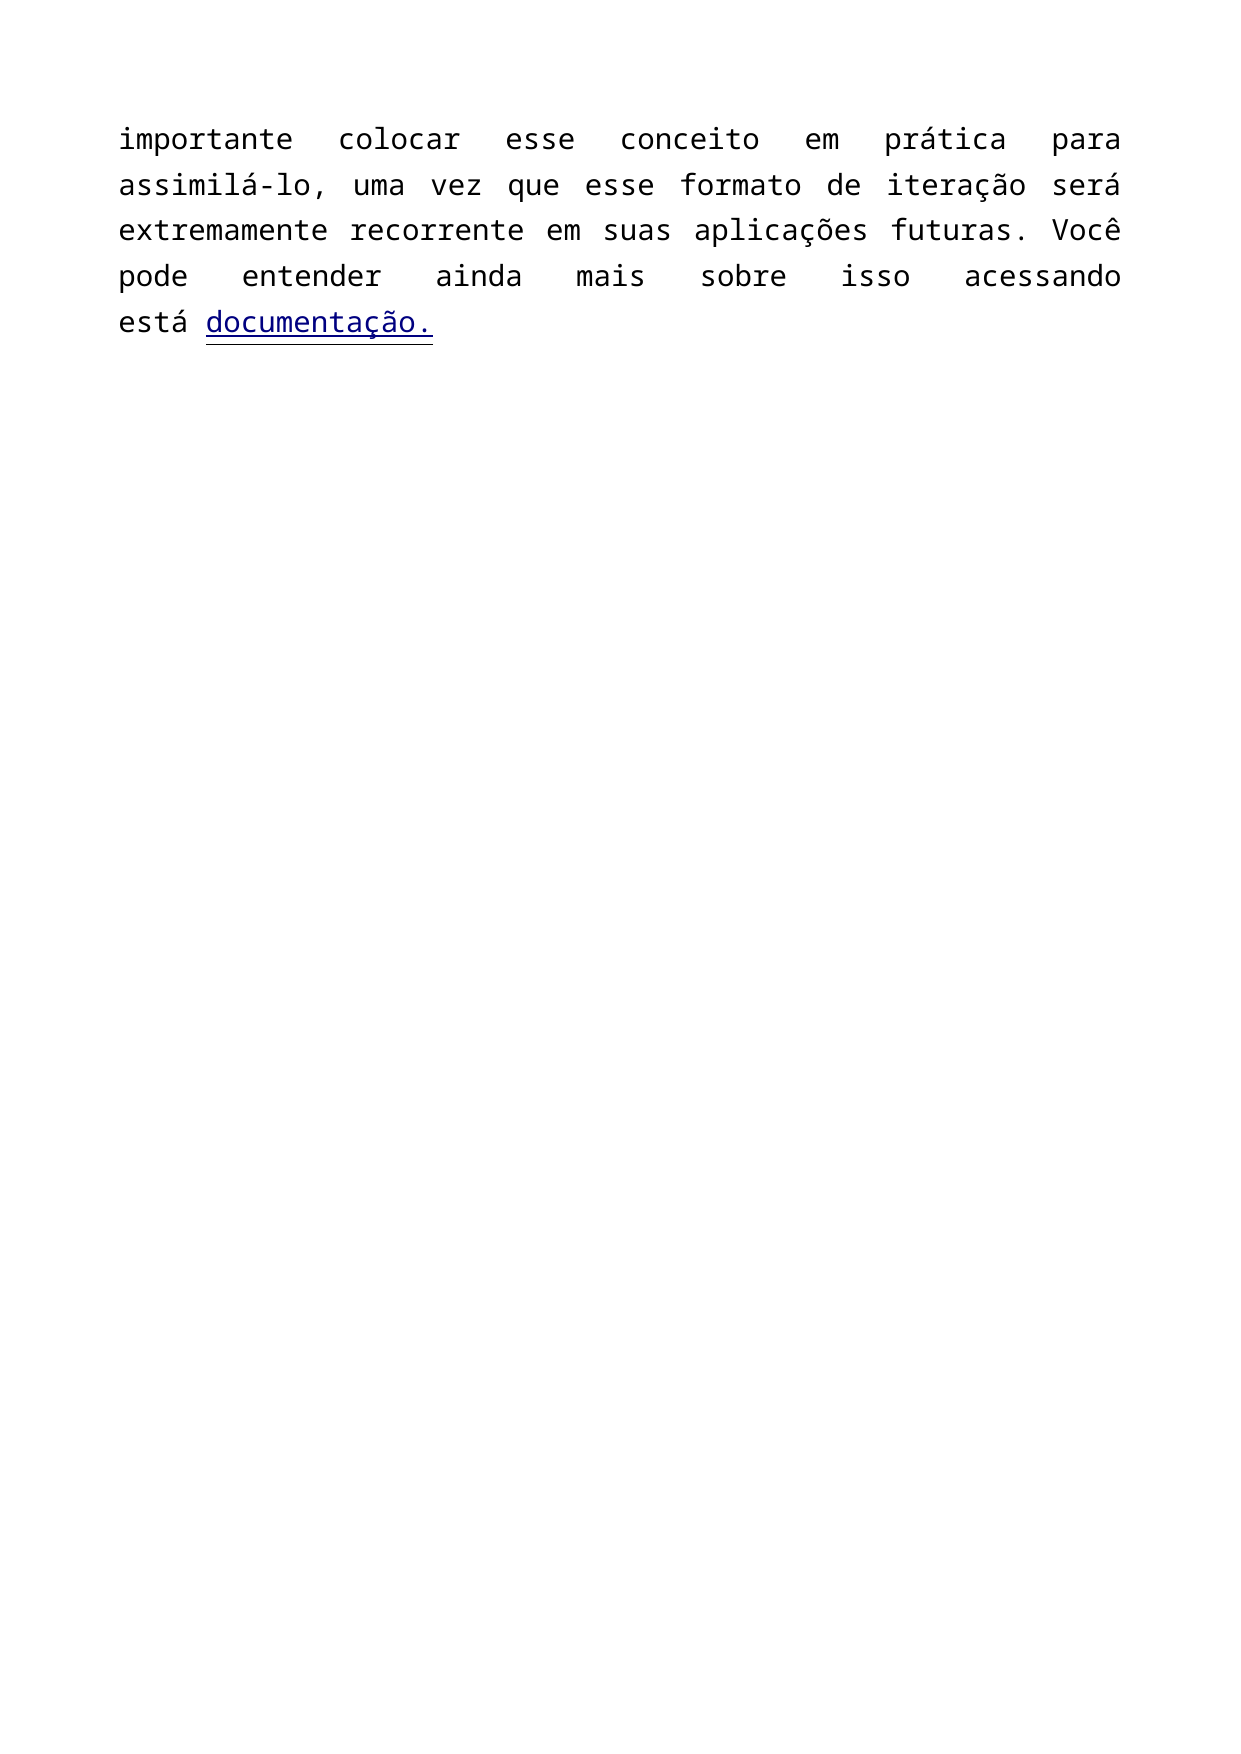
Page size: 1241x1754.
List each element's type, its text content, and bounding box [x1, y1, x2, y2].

text importante colocar esse conceito em prática para assimilá-lo, uma vez que esse formato de iteração será extremamente recorrente em suas aplicações futuras. Você pode entender ainda mais sobre isso acessando está documentação. [118, 118, 1122, 345]
